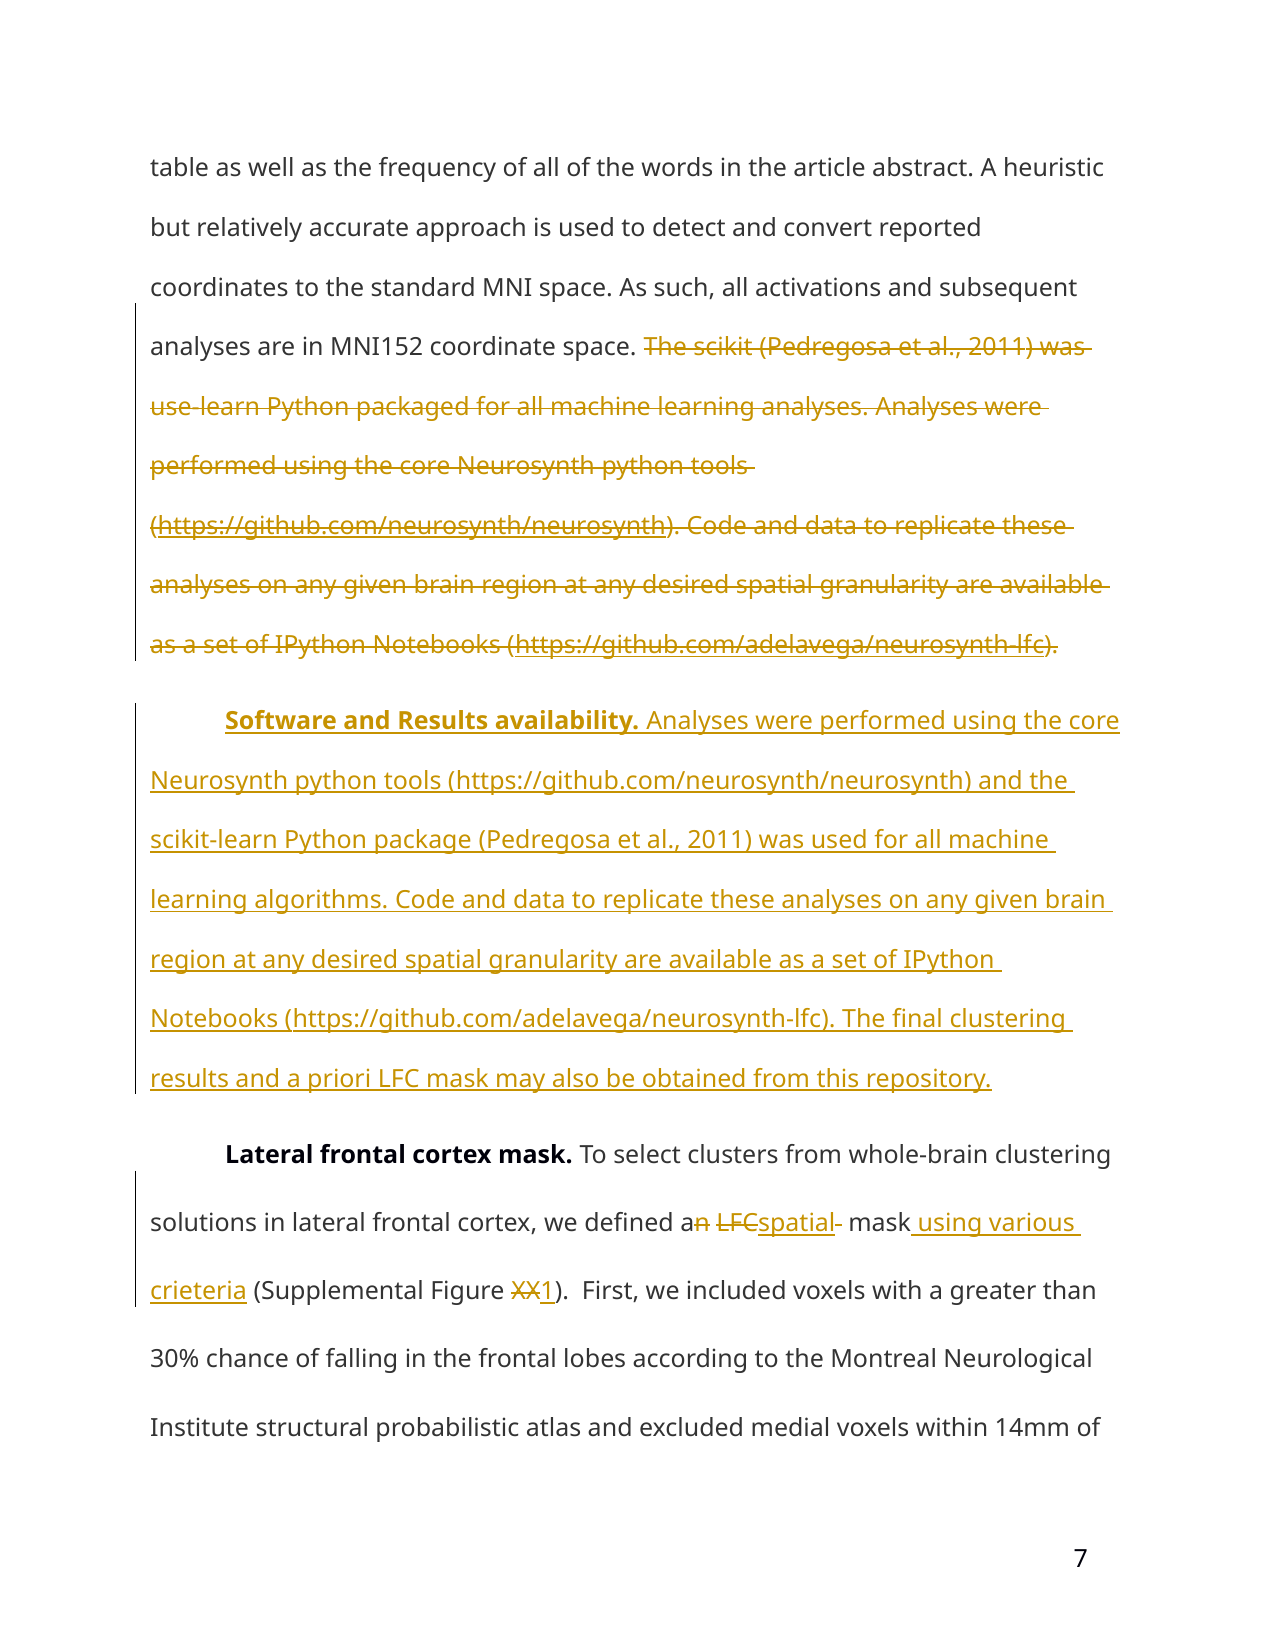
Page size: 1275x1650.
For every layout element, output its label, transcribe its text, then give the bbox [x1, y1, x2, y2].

text Software and Results availability. Analyses were performed using the core Neurosynth python tools (https://github.com/neurosynth/neurosynth) and the scikit-learn Python package (Pedregosa et al., 2011) was used for all machine learning algorithms. Code and data to replicate these analyses on any given brain region at any desired spatial granularity are available as a set of IPython Notebooks (https://github.com/adelavega/neurosynth-lfc). The final clustering results and a priori LFC mask may also be obtained from this repository. [150, 703, 1125, 1094]
text Lateral frontal cortex mask. To select clusters from whole-brain clustering solutions in lateral frontal cortex, we defined a spatial mask using various crieteria (Supplemental Figure 1). First, we included voxels with a greater than 30% chance of falling in the frontal lobes according to the Montreal Neurological Institute structural probabilistic atlas and excluded medial voxels within 14mm of [150, 1137, 1125, 1443]
text Dataset. We analyzed version 0.6 of the Neurosynth database (Yarkoni et al., 2011), a repository of 11,406 fMRI studies and over 410,000 activation peaks that span the full range of the published neuroimaging literature. Each observation contains the peak activations for all contrasts reported in a study’s table as well as the frequency of all of the words in the article abstract. A heuristic but relatively accurate approach is used to detect and convert reported coordinates to the standard MNI space. As such, all activations and subsequent analyses are in MNI152 coordinate space. [150, 150, 1125, 661]
